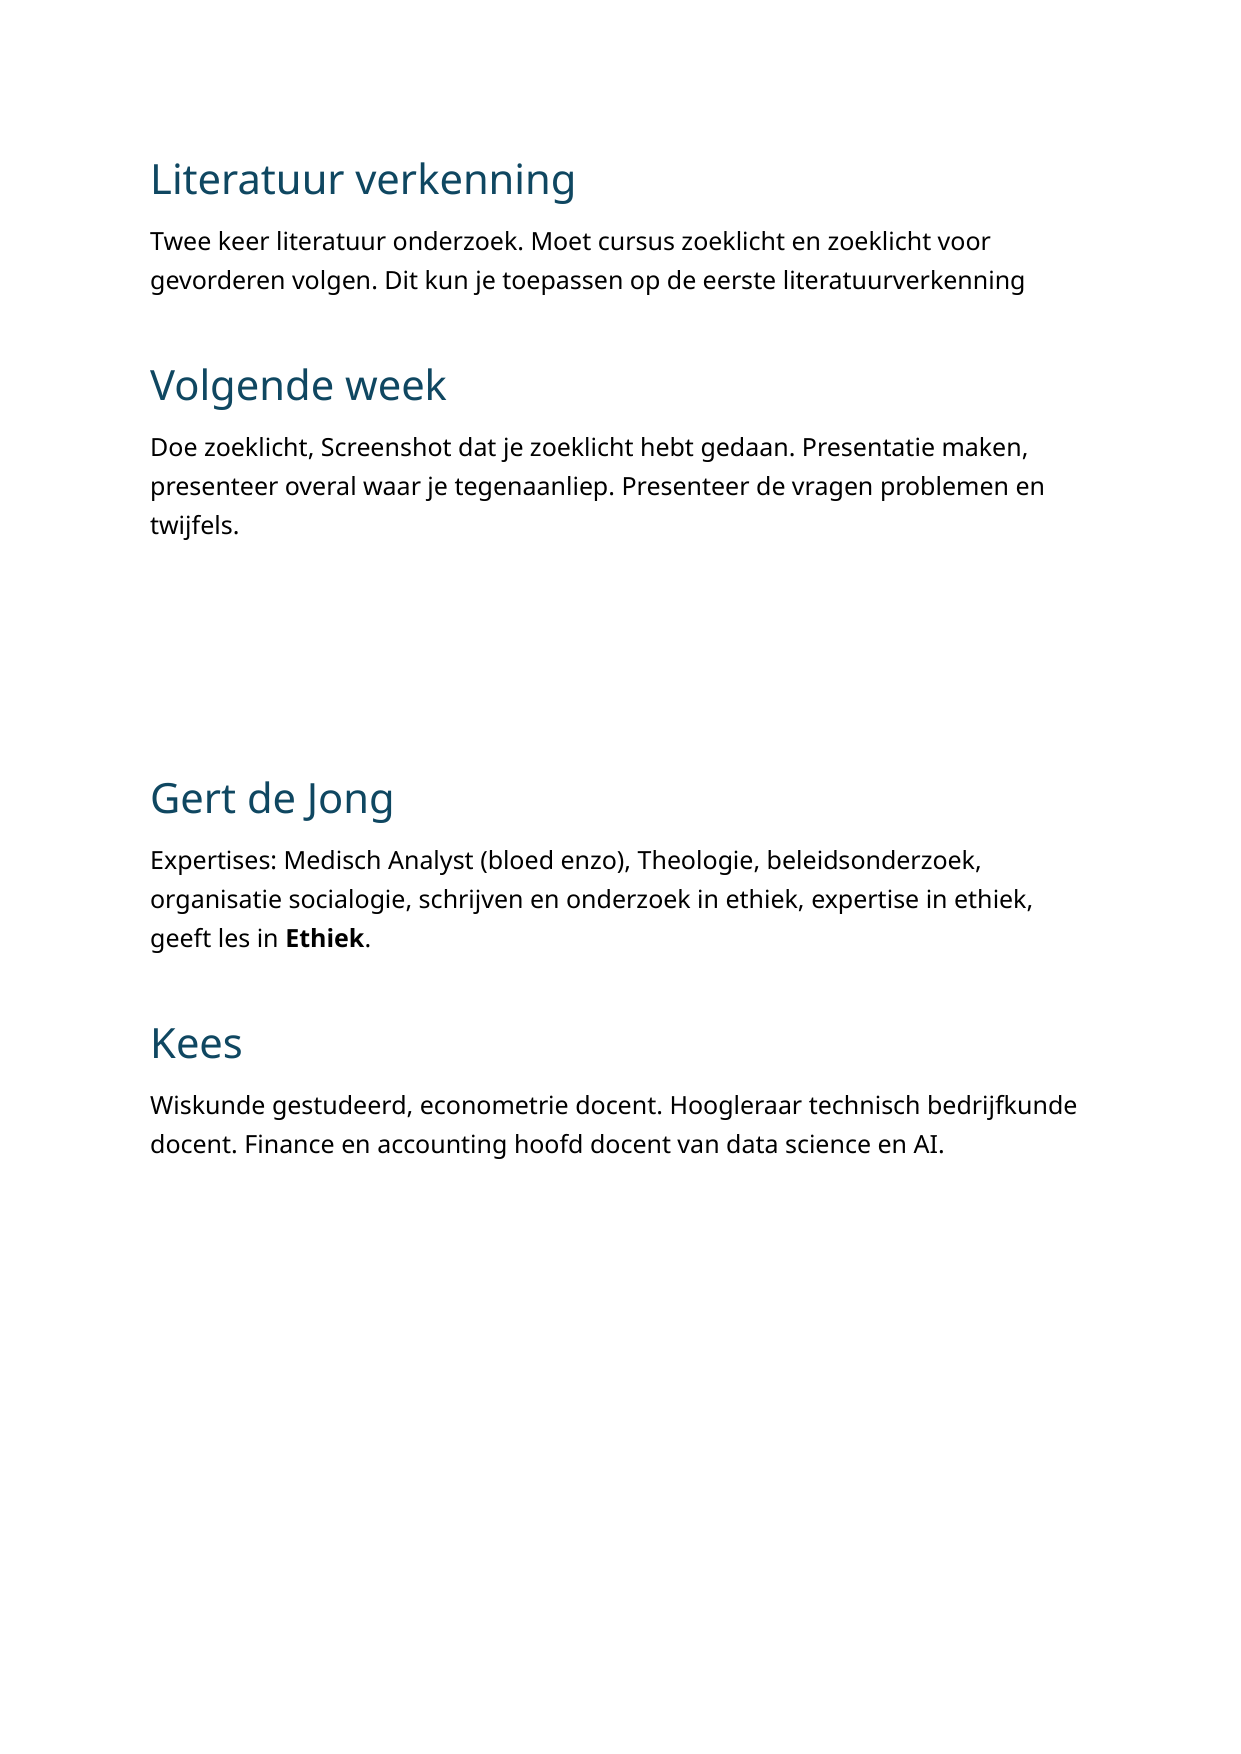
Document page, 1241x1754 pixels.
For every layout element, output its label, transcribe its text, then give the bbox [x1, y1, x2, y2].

text Expertises: Medisch Analyst (bloed enzo), Theologie, beleidsonderzoek, organisatie socialogie, schrijven en onderzoek in ethiek, expertise in ethiek, geeft les in Ethiek. [150, 842, 1090, 955]
subtitle Literatuur verkenning [150, 150, 1090, 207]
text Doe zoeklicht, Screenshot dat je zoeklicht hebt gedaan. Presentatie maken, presenteer overal waar je tegenaanliep. Presenteer de vragen problemen en twijfels. [150, 429, 1090, 542]
subtitle Volgende week [150, 356, 1090, 413]
text Wiskunde gestudeerd, econometrie docent. Hoogleraar technisch bedrijfkunde docent. Finance en accounting hoofd docent van data science en AI. [150, 1087, 1090, 1161]
text Twee keer literatuur onderzoek. Moet cursus zoeklicht en zoeklicht voor gevorderen volgen. Dit kun je toepassen op de eerste literatuurverkenning [150, 223, 1090, 297]
subtitle Gert de Jong [150, 769, 1090, 826]
subtitle Kees [150, 1014, 1090, 1071]
